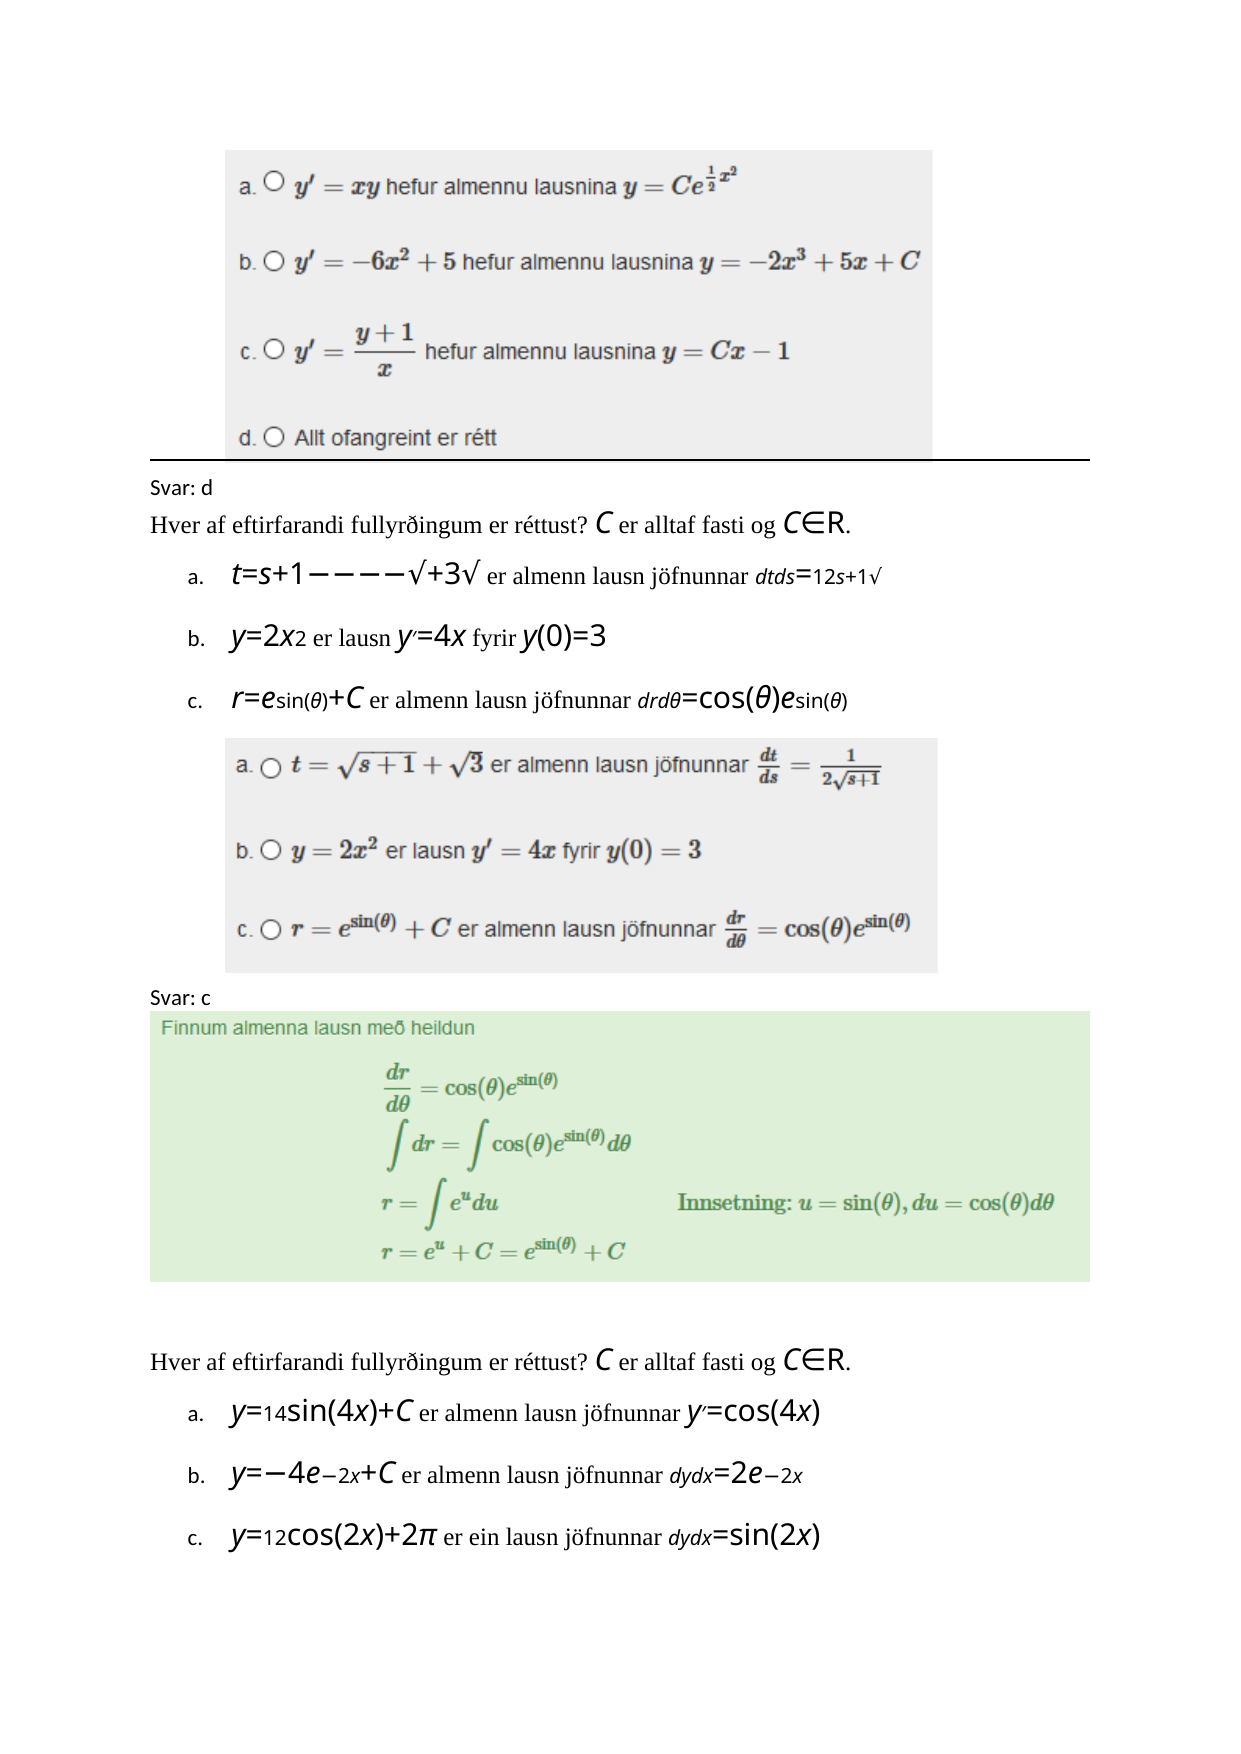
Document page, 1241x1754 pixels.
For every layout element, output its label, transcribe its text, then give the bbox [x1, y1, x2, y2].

list t=s+1−−−−√+3√ er almenn lausn jöfnunnar dtds=12s+1√ [187, 552, 1090, 594]
list y=2x2 er lausn y′=4x fyrir y(0)=3 [187, 614, 1090, 656]
text Svar: d [150, 473, 1090, 501]
picture [225, 738, 938, 973]
list y=−4e−2x+C er almenn lausn jöfnunnar dydx=2e−2x [187, 1451, 1090, 1492]
picture [225, 150, 933, 459]
list y=14sin(4x)+C er almenn lausn jöfnunnar y′=cos(4x) [187, 1389, 1090, 1430]
picture [150, 1011, 1091, 1282]
text Hver af eftirfarandi fullyrðingum er réttust? C er alltaf fasti og C∈R. [150, 501, 1090, 542]
list y=12cos(2x)+2π er ein lausn jöfnunnar dydx=sin(2x) [187, 1513, 1090, 1554]
text Hver af eftirfarandi fullyrðingum er réttust? C er alltaf fasti og C∈R. [150, 1338, 1090, 1379]
text Svar: c [150, 983, 1090, 1011]
list r=esin(θ)+C er almenn lausn jöfnunnar drdθ=cos(θ)esin(θ) [187, 676, 1090, 718]
